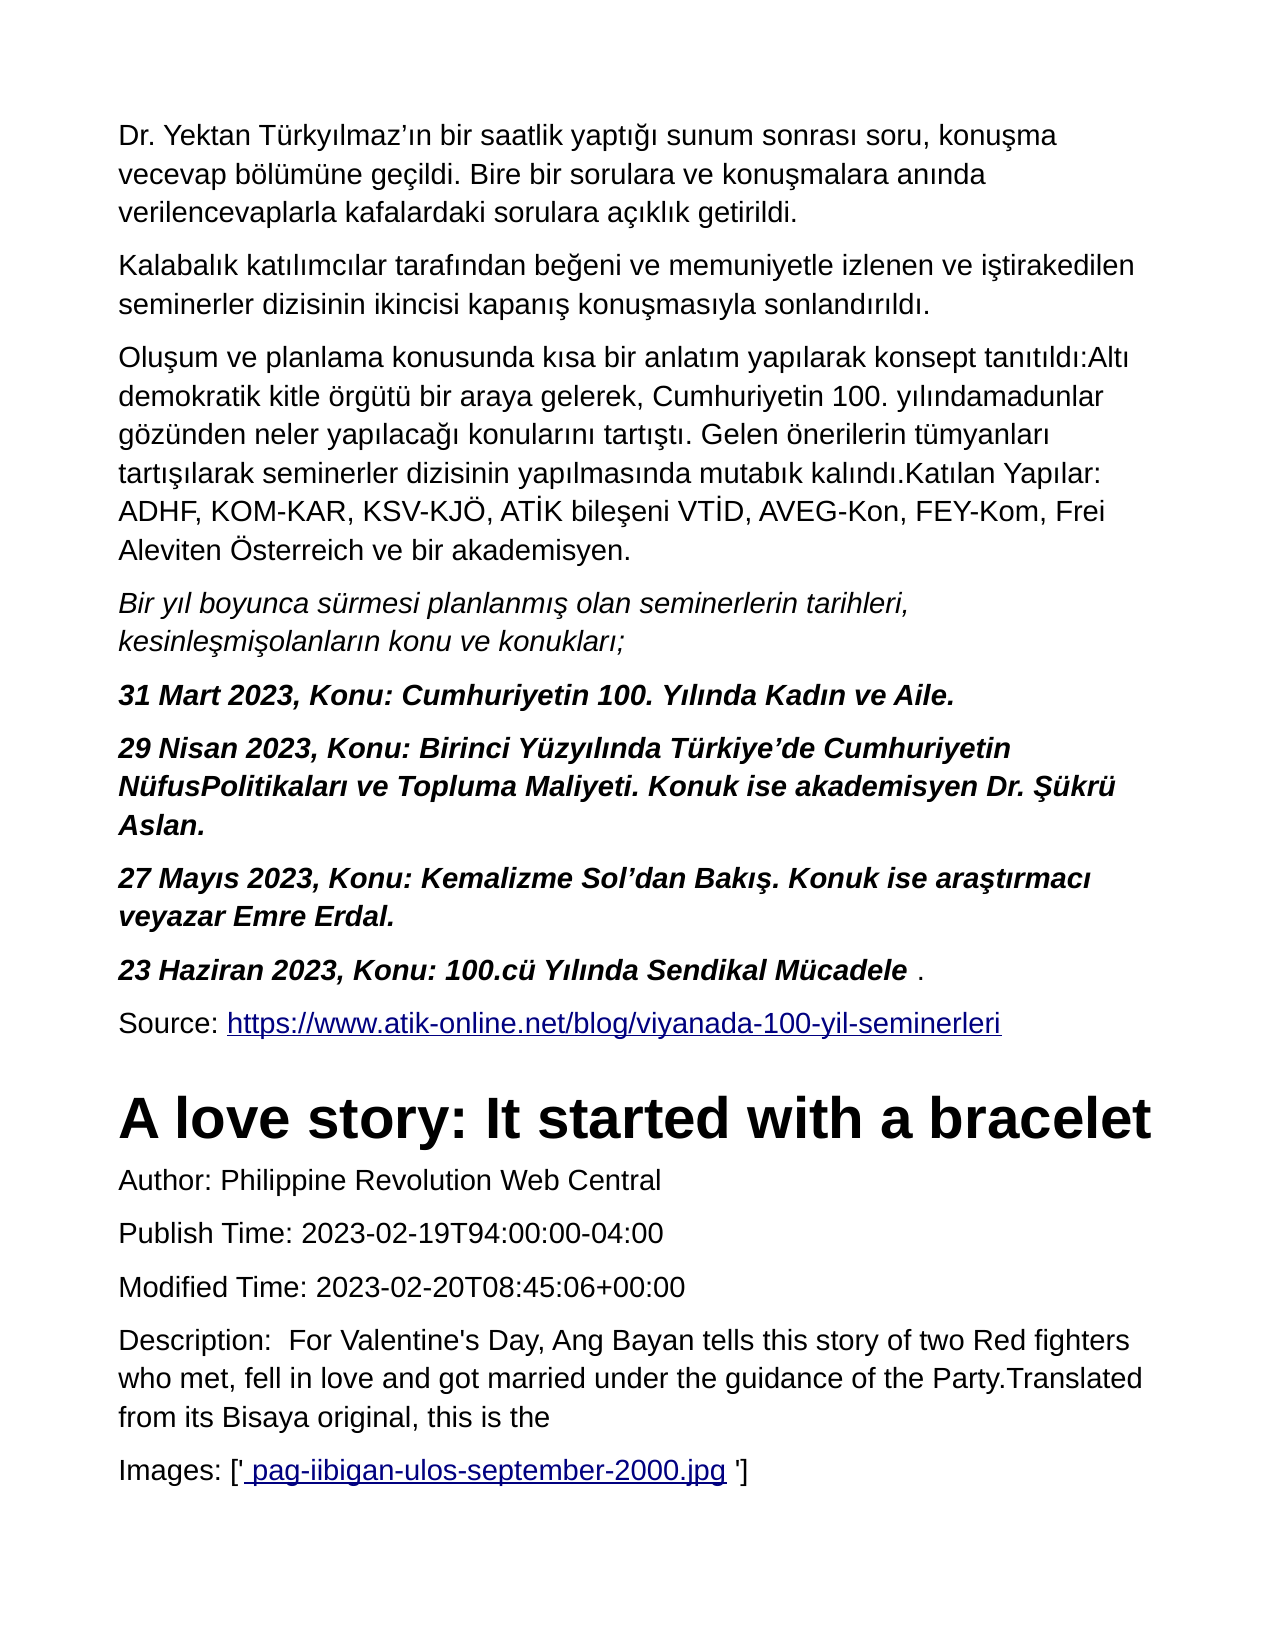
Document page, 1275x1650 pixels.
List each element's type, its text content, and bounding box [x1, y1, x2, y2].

text Images: [' pag-iibigan-ulos-september-2000.jpg '] [118, 1453, 1157, 1486]
text 29 Nisan 2023, Konu: Birinci Yüzyılında Türkiye’de Cumhuriyetin NüfusPolitikaları ve Topluma Maliyeti. Konuk ise akademisyen Dr. Şükrü Aslan. [118, 731, 1157, 841]
text Source: https://www.atik-online.net/blog/viyanada-100-yil-seminerleri [118, 1006, 1157, 1039]
text Kalabalık katılımcılar tarafından beğeni ve memuniyetle izlenen ve iştirakedilen seminerler dizisinin ikincisi kapanış konuşmasıyla sonlandırıldı. [118, 248, 1157, 320]
text 27 Mayıs 2023, Konu: Kemalizme Sol’dan Bakış. Konuk ise araştırmacı veyazar Emre Erdal. [118, 861, 1157, 933]
subtitle A love story: It started with a bracelet [118, 1084, 1157, 1151]
text 23 Haziran 2023, Konu: 100.cü Yılında Sendikal Mücadele . [118, 952, 1157, 986]
text Description: For Valentine's Day, Ang Bayan tells this story of two Red fighters who met, fell in love and got married under the guidance of the Party.Translated from its Bisaya original, this is the [118, 1323, 1157, 1433]
text Bir yıl boyunca sürmesi planlanmış olan seminerlerin tarihleri, kesinleşmişolanların konu ve konukları; [118, 586, 1157, 658]
text Modified Time: 2023-02-20T08:45:06+00:00 [118, 1269, 1157, 1303]
text Dr. Yektan Türkyılmaz’ın bir saatlik yaptığı sunum sonrası soru, konuşma vecevap bölümüne geçildi. Bire bir sorulara ve konuşmalara anında verilencevaplarla kafalardaki sorulara açıklık getirildi. [118, 118, 1157, 229]
text Oluşum ve planlama konusunda kısa bir anlatım yapılarak konsept tanıtıldı:Altı demokratik kitle örgütü bir araya gelerek, Cumhuriyetin 100. yılındamadunlar gözünden neler yapılacağı konularını tartıştı. Gelen önerilerin tümyanları tartışılarak seminerler dizisinin yapılmasında mutabık kalındı.Katılan Yapılar: ADHF, KOM-KAR, KSV-KJÖ, ATİK bileşeni VTİD, AVEG-Kon, FEY-Kom, Frei Aleviten Österreich ve bir akademisyen. [118, 340, 1157, 566]
text 31 Mart 2023, Konu: Cumhuriyetin 100. Yılında Kadın ve Aile. [118, 677, 1157, 711]
text Author: Philippine Revolution Web Central [118, 1163, 1157, 1197]
text Publish Time: 2023-02-19T94:00:00-04:00 [118, 1216, 1157, 1250]
